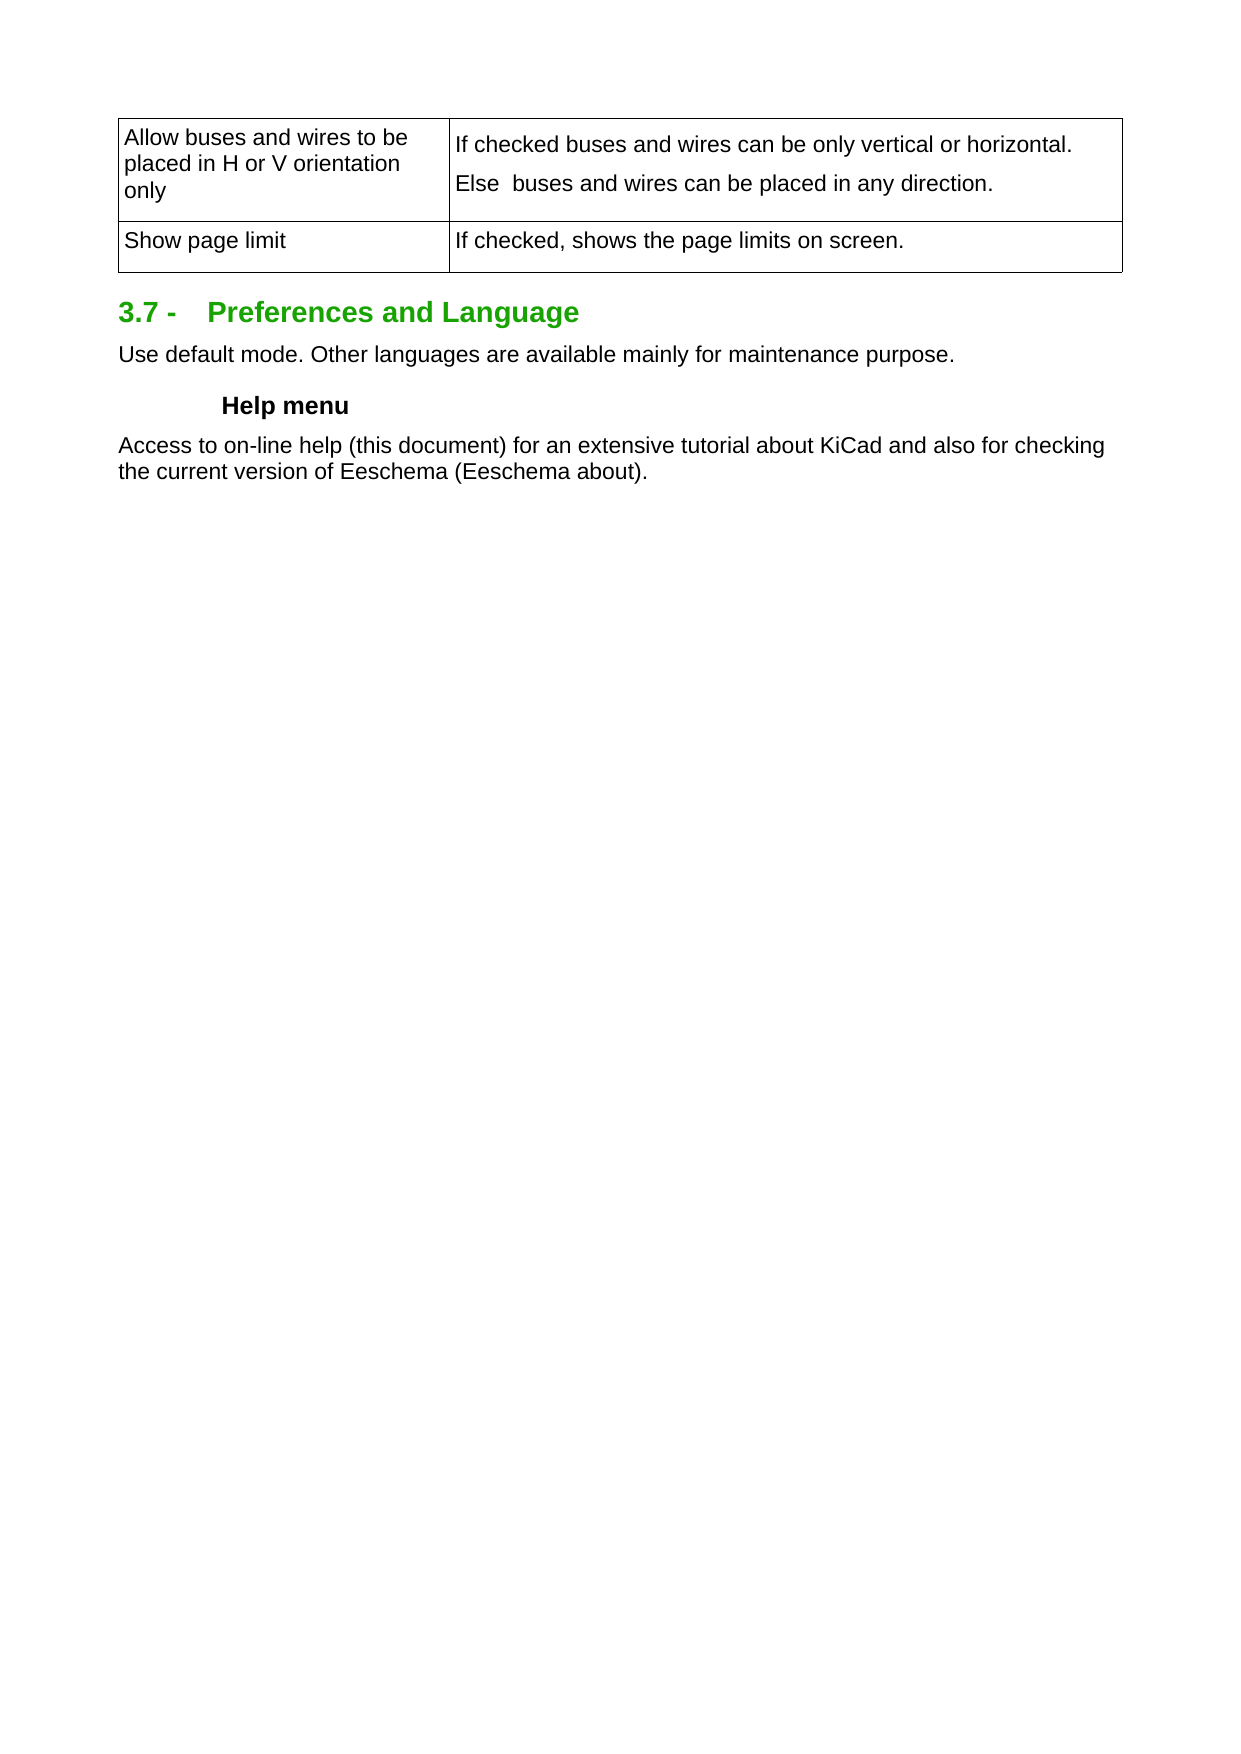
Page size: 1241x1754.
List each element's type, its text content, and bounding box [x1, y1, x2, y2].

text Access to on-line help (this document) for an extensive tutorial about KiCad and also for checking the current version of Eeschema (Eeschema about). [118, 432, 1122, 484]
subtitle Help menu [221, 391, 1122, 420]
table_cell If checked, shows the page limits on screen. [450, 222, 1122, 272]
table_cell Allow buses and wires to be placed in H or V orientation only [119, 119, 449, 221]
table_cell Show page limit [119, 222, 449, 272]
text Use default mode. Other languages are available mainly for maintenance purpose. [118, 341, 1122, 367]
table_cell If checked buses and wires can be only vertical or horizontal. Else buses and wires can be placed in any direction. [450, 119, 1122, 221]
subtitle Preferences and Language [118, 295, 1122, 328]
